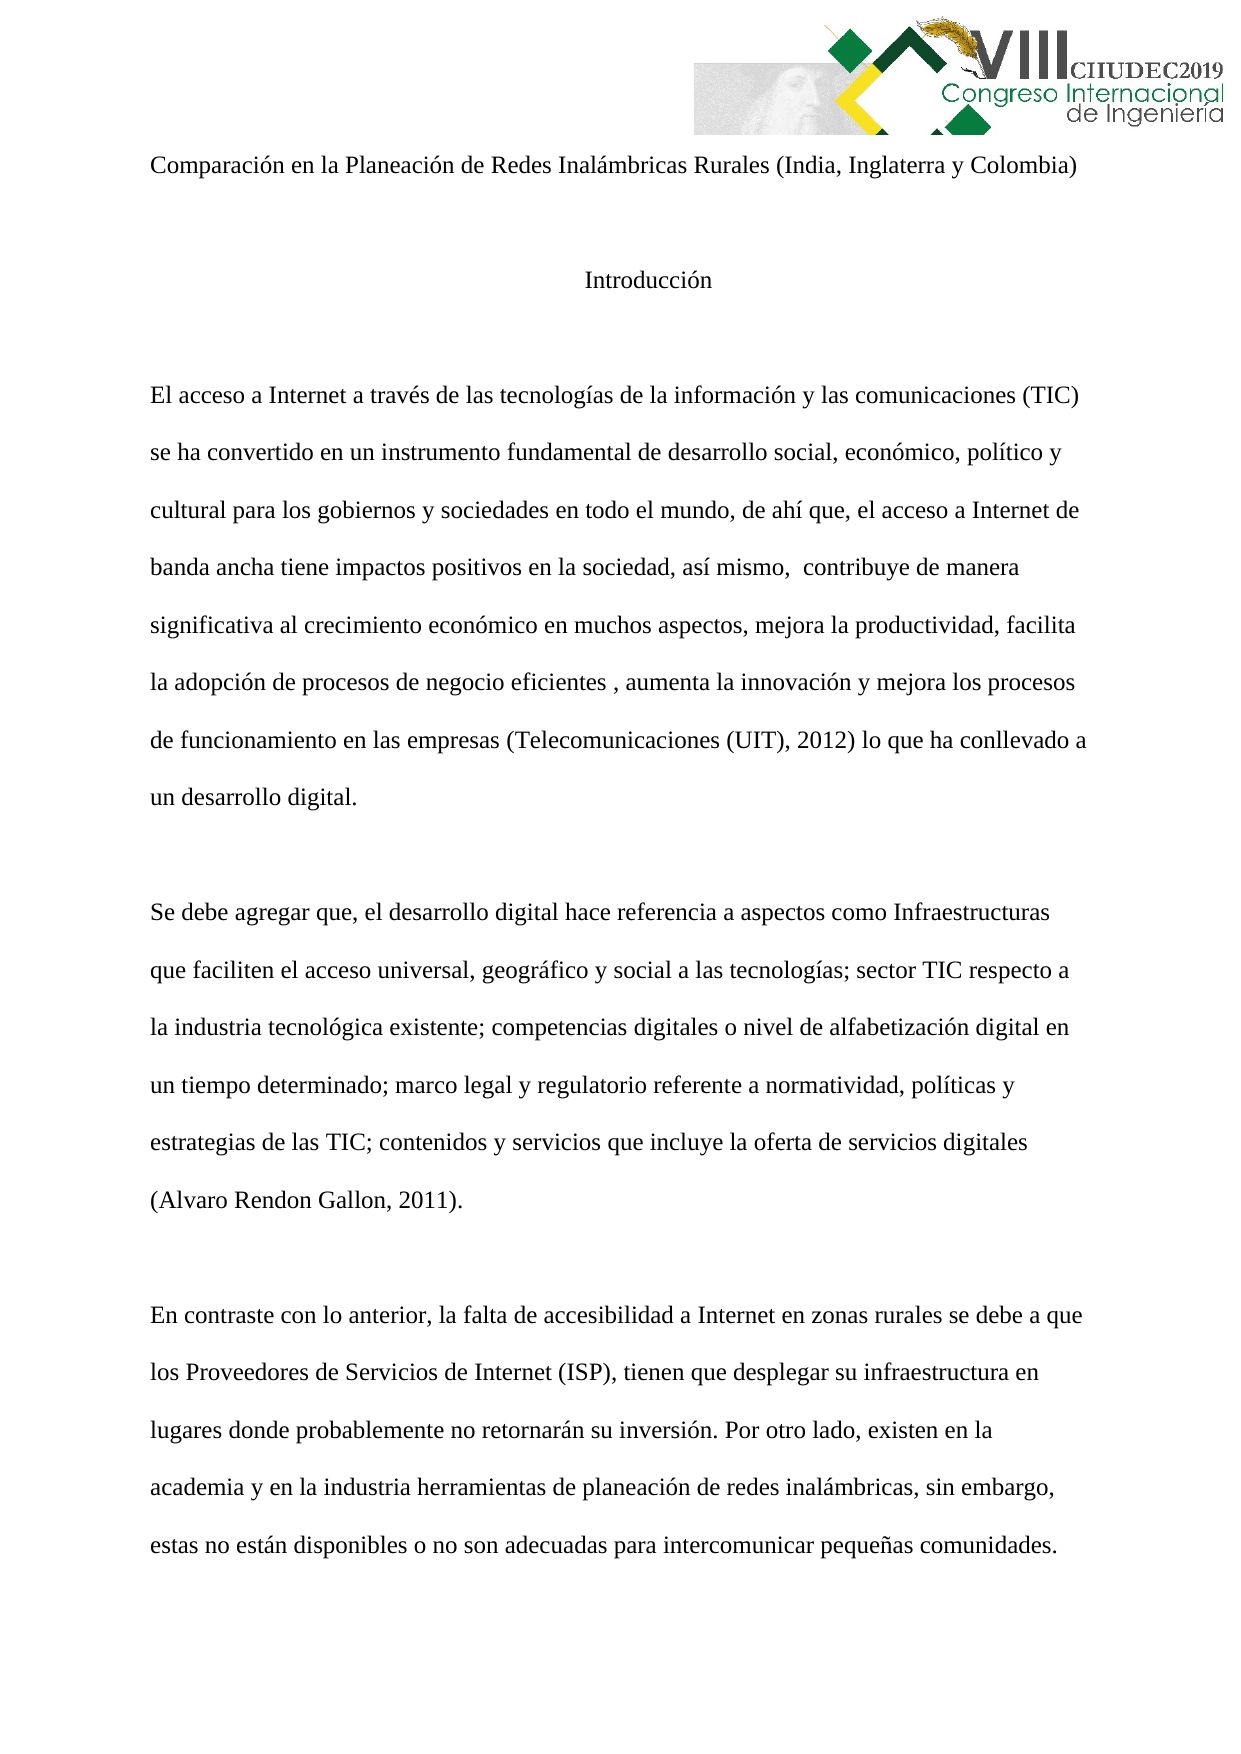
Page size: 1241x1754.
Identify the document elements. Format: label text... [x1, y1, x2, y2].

text El acceso a Internet a través de las tecnologías de la información y las comunicaciones (TIC) se ha convertido en un instrumento fundamental de desarrollo social, económico, político y cultural para los gobiernos y sociedades en todo el mundo, de ahí que, el acceso a Internet de banda ancha tiene impactos positivos en la sociedad, así mismo, contribuye de manera significativa al crecimiento económico en muchos aspectos, mejora la productividad, facilita la adopción de procesos de negocio eficientes , aumenta la innovación y mejora los procesos de funcionamiento en las empresas [ CITATION uit2012 \l 9226 ] lo que ha conllevado a un desarrollo digital. [150, 380, 1090, 811]
text En contraste con lo anterior, la falta de accesibilidad a Internet en zonas rurales se debe a que los Proveedores de Servicios de Internet (ISP), tienen que desplegar su infraestructura en lugares donde probablemente no retornarán su inversión. Por otro lado, existen en la academia y en la industria herramientas de planeación de redes inalámbricas, sin embargo, estas no están disponibles o no son adecuadas para intercomunicar pequeñas comunidades. [150, 1300, 1090, 1559]
picture [693, 16, 1229, 135]
subtitle Comparación en la Planeación de Redes Inalámbricas Rurales (India, Inglaterra y Colombia) [150, 150, 1090, 179]
text Se debe agregar que, el desarrollo digital hace referencia a aspectos como Infraestructuras que faciliten el acceso universal, geográfico y social a las tecnologías; sector TIC respecto a la industria tecnológica existente; competencias digitales o nivel de alfabetización digital en un tiempo determinado; marco legal y regulatorio referente a normatividad, políticas y estrategias de las TIC; contenidos y servicios que incluye la oferta de servicios digitales [ CITATION MASERATTI2011 \l 9226 ]. [150, 897, 1090, 1214]
text Introducción [150, 265, 1090, 294]
